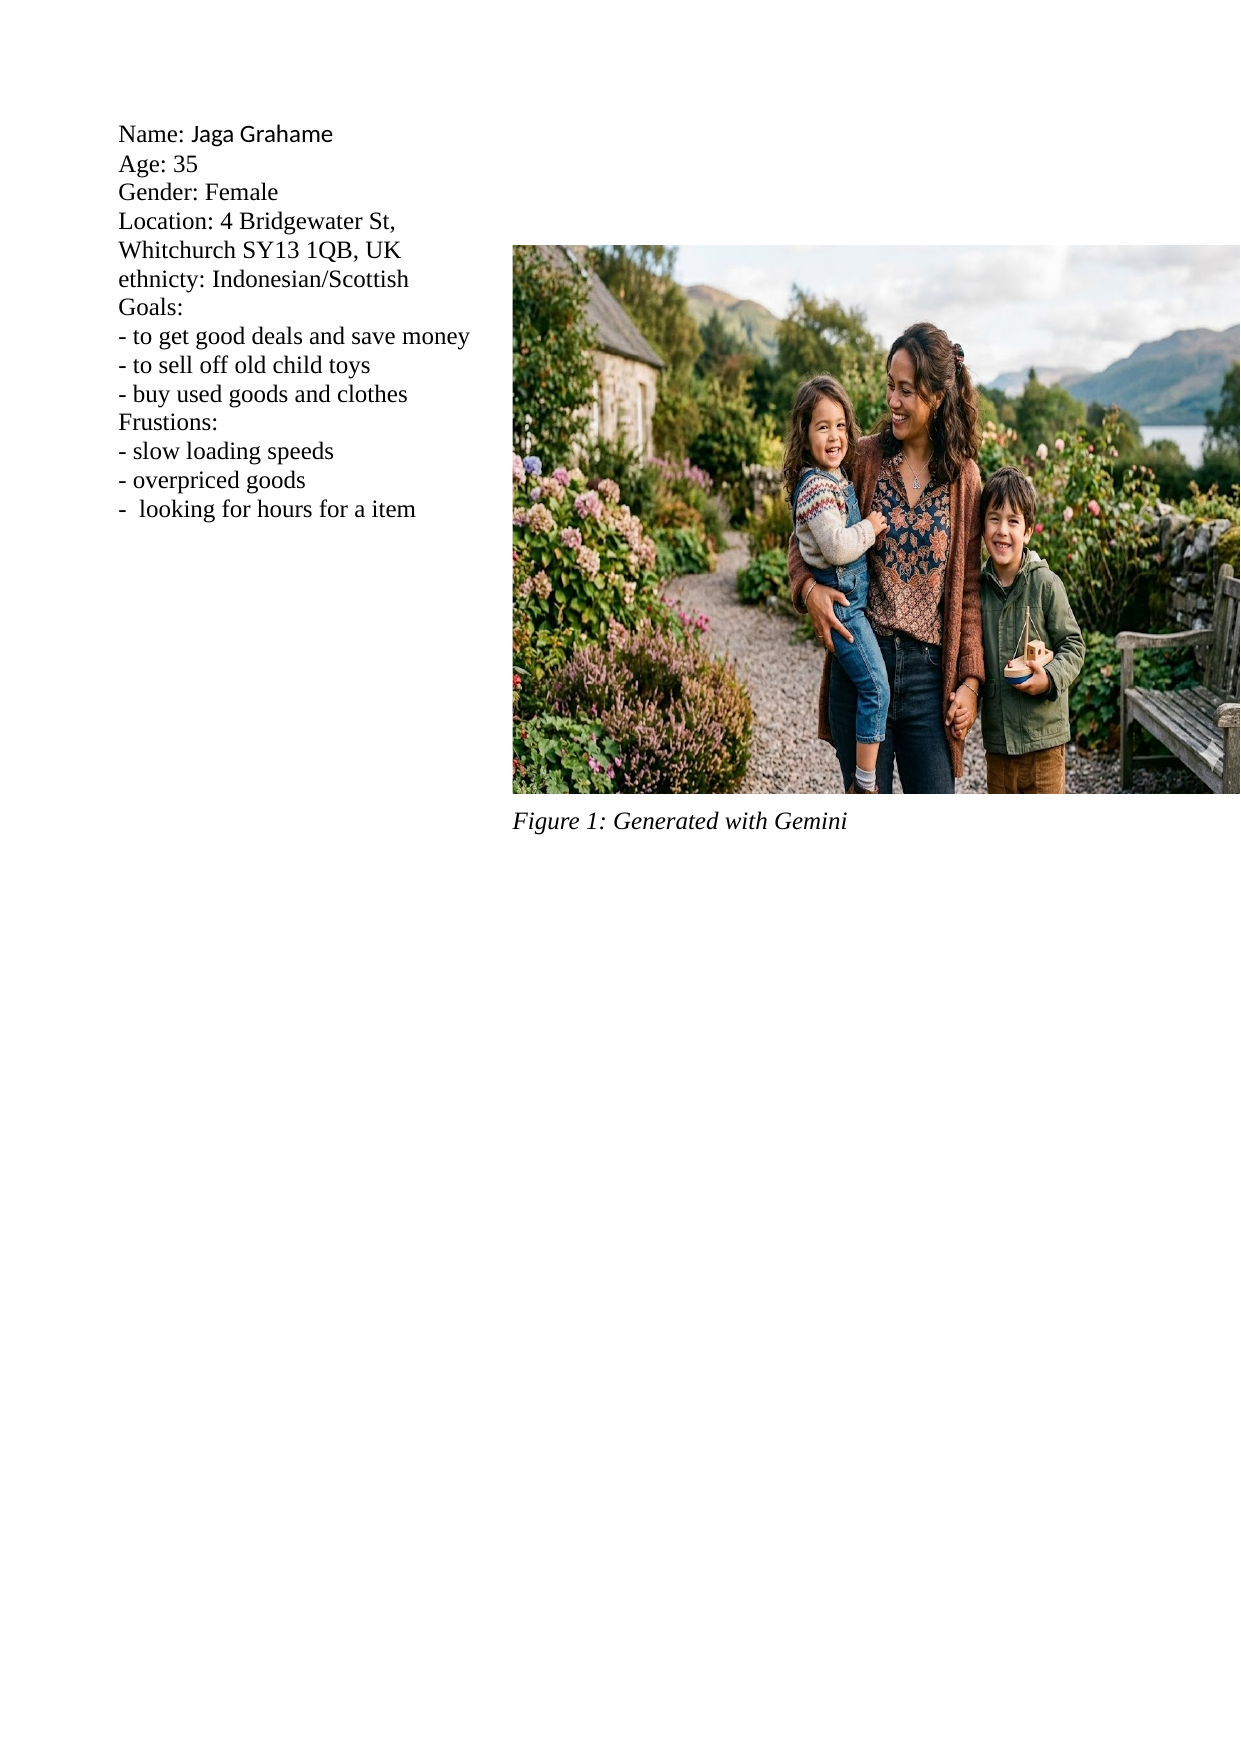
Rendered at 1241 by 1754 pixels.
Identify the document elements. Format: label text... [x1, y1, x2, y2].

text Location: 4 Bridgewater St, Whitchurch SY13 1QB, UK ethnicty: Indonesian/Scottish [118, 206, 1240, 292]
text Name: Jaga Grahame [118, 118, 1122, 149]
text - to get good deals and save money [118, 321, 512, 350]
text - slow loading speeds [118, 436, 512, 465]
text Age: 35 Gender: Female [118, 149, 1122, 206]
text - overpriced goods [118, 465, 512, 494]
text Goals: [118, 292, 512, 321]
text Figure 1: Generated with Gemini [512, 794, 1240, 834]
text - to sell off old child toys [118, 350, 512, 379]
picture [512, 245, 1240, 794]
text - looking for hours for a item [118, 494, 512, 522]
text Frustions: [118, 407, 512, 436]
text - buy used goods and clothes [118, 379, 512, 407]
